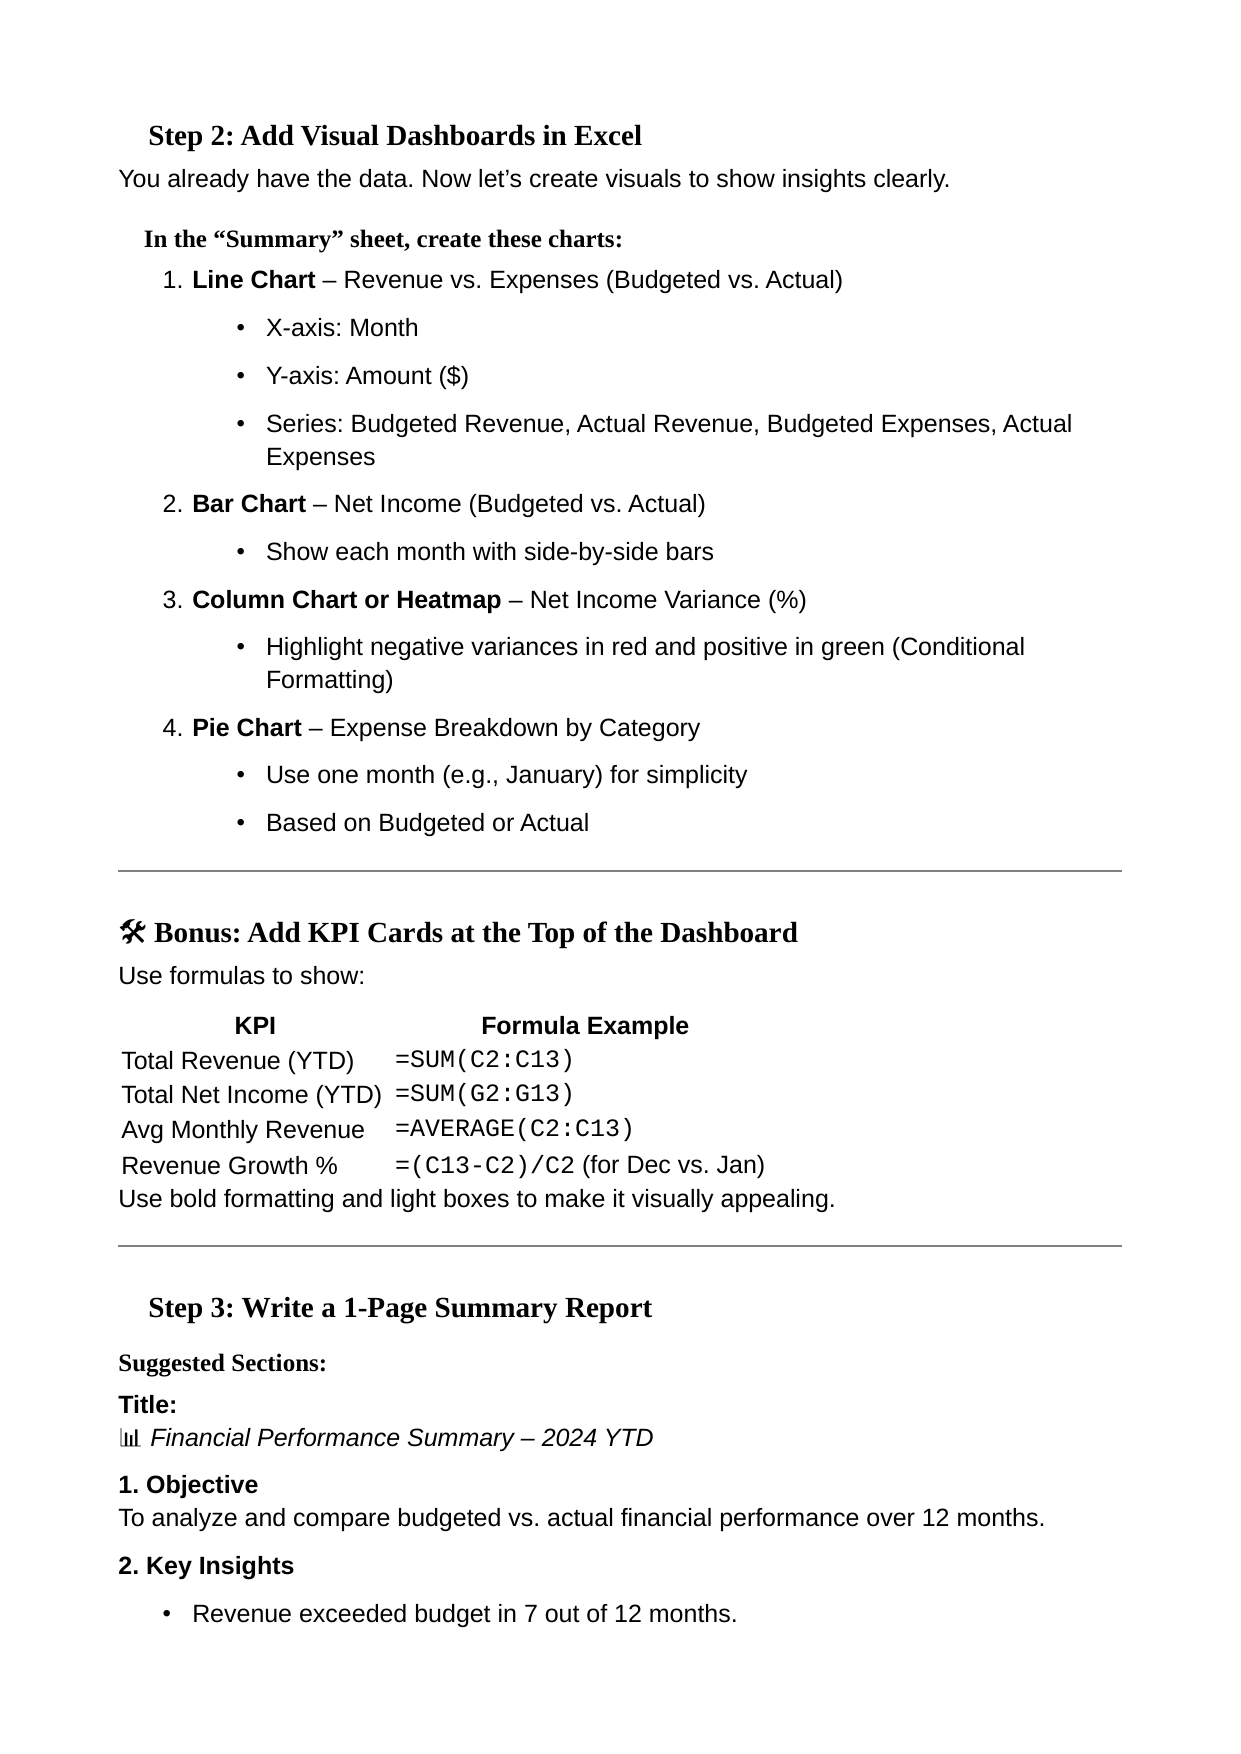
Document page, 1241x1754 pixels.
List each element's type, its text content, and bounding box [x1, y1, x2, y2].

text 2. Key Insights [118, 1551, 1122, 1580]
list Show each month with side-by-side bars [236, 537, 1122, 566]
table_cell Total Revenue (YTD) [118, 1043, 392, 1078]
text Use bold formatting and light boxes to make it visually appealing. [118, 1183, 1122, 1212]
text 1. Objective To analyze and compare budgeted vs. actual financial performance over 12 months. [118, 1470, 1122, 1532]
list Series: Budgeted Revenue, Actual Revenue, Budgeted Expenses, Actual Expenses [236, 408, 1122, 470]
subtitle ✅ Step 2: Add Visual Dashboards in Excel [118, 118, 1122, 152]
table_cell =(C13-C2)/C2 (for Dec vs. Jan) [392, 1147, 778, 1183]
list Y-axis: Amount ($) [236, 361, 1122, 390]
text You already have the data. Now let’s create visuals to show insights clearly. [118, 164, 1122, 193]
list Line Chart – Revenue vs. Expenses (Budgeted vs. Actual) [162, 266, 1122, 294]
table_header Formula Example [392, 1009, 778, 1043]
text Use formulas to show: [118, 961, 1122, 989]
table_cell =AVERAGE(C2:C13) [392, 1112, 778, 1147]
list Bar Chart – Net Income (Budgeted vs. Actual) [162, 489, 1122, 518]
table_cell =SUM(G2:G13) [392, 1078, 778, 1112]
subtitle 📝 Step 3: Write a 1-Page Summary Report [118, 1290, 1122, 1323]
subtitle 🎯 In the “Summary” sheet, create these charts: [118, 224, 1122, 253]
list Based on Budgeted or Actual [236, 808, 1122, 837]
subtitle 🛠️ Bonus: Add KPI Cards at the Top of the Dashboard [118, 915, 1122, 948]
list X-axis: Month [236, 313, 1122, 342]
list Column Chart or Heatmap – Net Income Variance (%) [162, 584, 1122, 613]
table_cell Avg Monthly Revenue [118, 1112, 392, 1147]
subtitle Suggested Sections: [118, 1348, 1122, 1377]
list Use one month (e.g., January) for simplicity [236, 761, 1122, 789]
table_header KPI [118, 1009, 392, 1043]
table_cell =SUM(C2:C13) [392, 1043, 778, 1078]
list Pie Chart – Expense Breakdown by Category [162, 713, 1122, 742]
text Title: 📊 Financial Performance Summary – 2024 YTD [118, 1390, 1122, 1452]
list Highlight negative variances in red and positive in green (Conditional Formatting) [236, 632, 1122, 694]
table_cell Total Net Income (YTD) [118, 1078, 392, 1112]
table_cell Revenue Growth % [118, 1147, 392, 1183]
list Revenue exceeded budget in 7 out of 12 months. [162, 1599, 1122, 1627]
